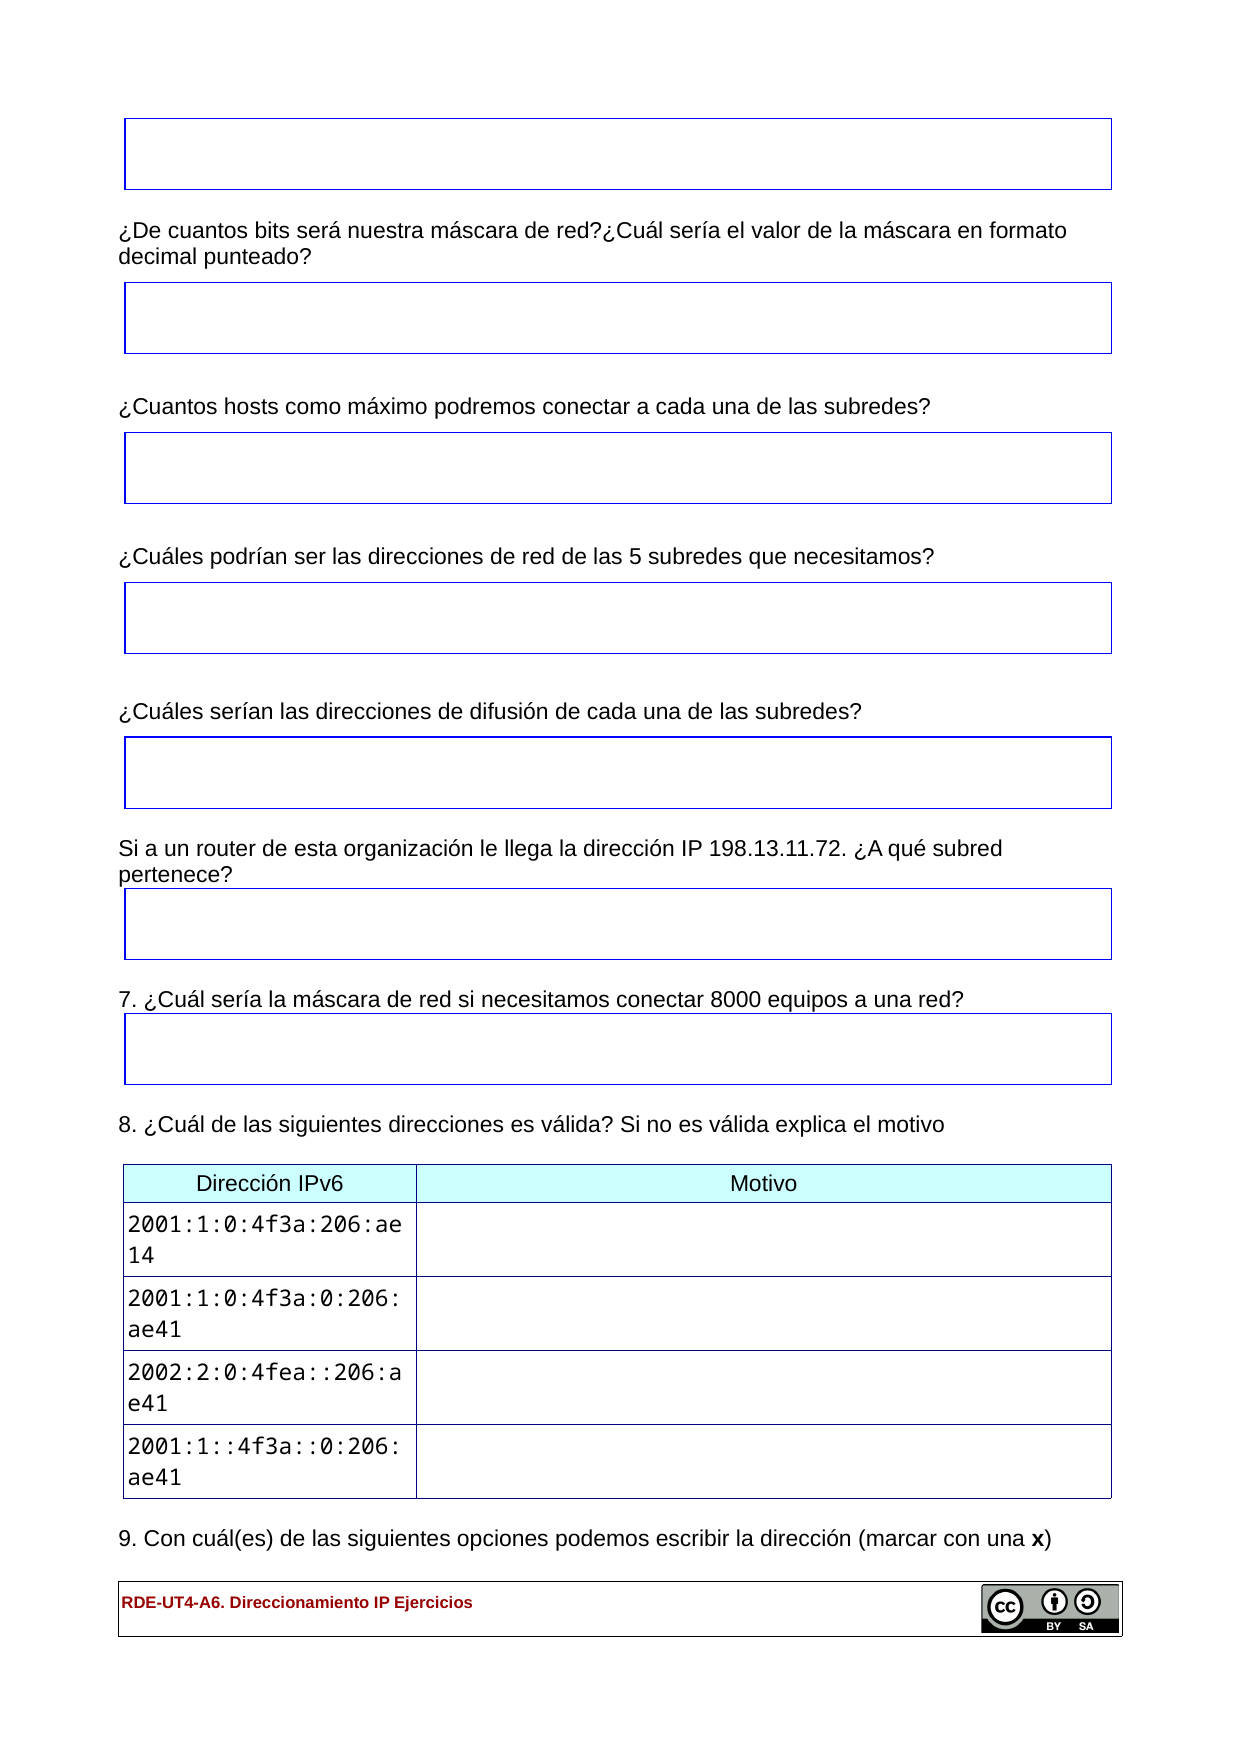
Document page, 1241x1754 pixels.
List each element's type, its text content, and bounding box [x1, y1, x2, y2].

table_header [126, 889, 1111, 959]
text ¿Cuantos hosts como máximo podremos conectar a cada una de las subredes? [118, 393, 1122, 419]
table_header [126, 283, 1111, 353]
table_header [126, 1014, 1111, 1084]
table_cell [417, 1351, 1111, 1424]
table_header Dirección IPv6 [124, 1165, 416, 1202]
text ¿De cuantos bits será nuestra máscara de red?¿Cuál sería el valor de la máscara en formato decimal punteado? [118, 217, 1122, 269]
table_cell 2001:1:0:4f3a:206:ae14 [124, 1203, 416, 1276]
table_header [126, 738, 1111, 808]
table_cell [417, 1203, 1111, 1276]
text ¿Cuáles serían las direcciones de difusión de cada una de las subredes? [118, 698, 1122, 724]
table_cell 2001:1::4f3a::0:206:ae41 [124, 1425, 416, 1498]
text ¿Cuáles podrían ser las direcciones de red de las 5 subredes que necesitamos? [118, 543, 1122, 569]
text 8. ¿Cuál de las siguientes direcciones es válida? Si no es válida explica el motivo [118, 1111, 1122, 1137]
table_header Motivo [417, 1165, 1111, 1202]
picture [981, 1584, 1119, 1633]
table_header [126, 583, 1111, 653]
table_header [126, 433, 1111, 503]
text 9. Con cuál(es) de las siguientes opciones podemos escribir la dirección (marcar con una x) [118, 1524, 1122, 1551]
table_cell [417, 1425, 1111, 1498]
table_header [126, 119, 1111, 189]
table_cell 2002:2:0:4fea::206:ae41 [124, 1351, 416, 1424]
table_cell [417, 1277, 1111, 1350]
text Si a un router de esta organización le llega la dirección IP 198.13.11.72. ¿A qué subred pertenece? [118, 835, 1122, 888]
table_cell 2001:1:0:4f3a:0:206:ae41 [124, 1277, 416, 1350]
text 7. ¿Cuál sería la máscara de red si necesitamos conectar 8000 equipos a una red? [118, 986, 1122, 1013]
